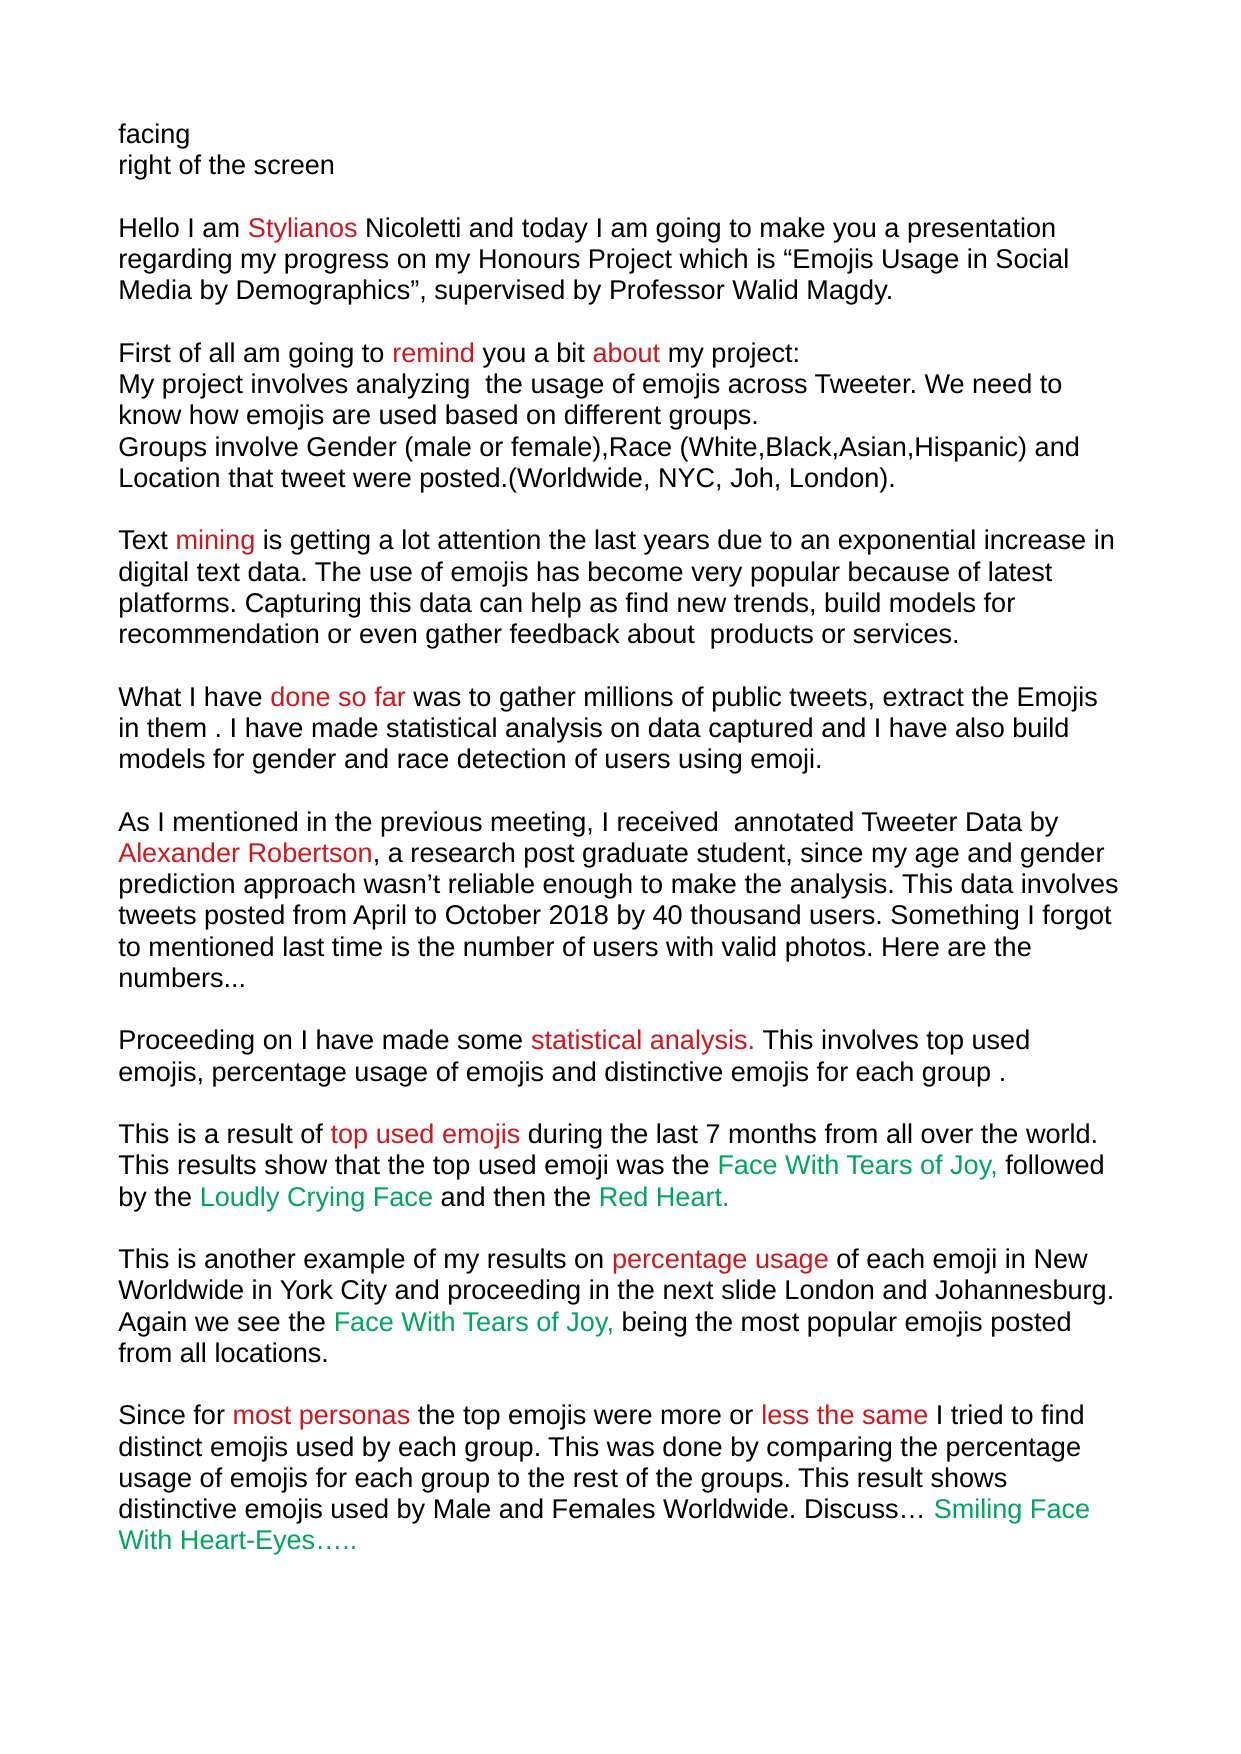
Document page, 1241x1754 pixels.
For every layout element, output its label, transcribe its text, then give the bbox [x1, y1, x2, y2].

text My project involves analyzing the usage of emojis across Tweeter. We need to know how emojis are used based on different groups. [118, 368, 1122, 431]
text This is a result of top used emojis during the last 7 months from all over the world. [118, 1118, 1122, 1149]
text models for gender and race detection of users using emoji. [118, 743, 1122, 774]
text Proceeding on I have made some statistical analysis. This involves top used emojis, percentage usage of emojis and distinctive emojis for each group . [118, 1024, 1122, 1087]
text Groups involve Gender (male or female),Race (White,Black,Asian,Hispanic) and Location that tweet were posted.(Worldwide, NYC, Joh, London). [118, 431, 1122, 493]
text This results show that the top used emoji was the Face With Tears of Joy, followed by the Loudly Crying Face and then the Red Heart. [118, 1149, 1122, 1212]
text This is another example of my results on percentage usage of each emoji in New Worldwide in York City and proceeding in the next slide London and Johannesburg. Again we see the Face With Tears of Joy, being the most popular emojis posted from all locations. [118, 1243, 1122, 1368]
text Hello I am Stylianos Nicoletti and today I am going to make you a presentation regarding my progress on my Honours Project which is “Emojis Usage in Social Media by Demographics”, supervised by Professor Walid Magdy. [118, 212, 1122, 306]
text right of the screen [118, 149, 1122, 181]
text facing [118, 118, 1122, 149]
text Since for most personas the top emojis were more or less the same I tried to find distinct emojis used by each group. This was done by comparing the percentage usage of emojis for each group to the rest of the groups. This result shows distinctive emojis used by Male and Females Worldwide. Discuss… Smiling Face With Heart-Eyes….. [118, 1399, 1122, 1556]
text Text mining is getting a lot attention the last years due to an exponential increase in digital text data. The use of emojis has become very popular because of latest platforms. Capturing this data can help as find new trends, build models for recommendation or even gather feedback about products or services. [118, 524, 1122, 649]
text First of all am going to remind you a bit about my project: [118, 337, 1122, 368]
text As I mentioned in the previous meeting, I received annotated Tweeter Data by Alexander Robertson, a research post graduate student, since my age and gender prediction approach wasn’t reliable enough to make the analysis. This data involves tweets posted from April to October 2018 by 40 thousand users. Something I forgot to mentioned last time is the number of users with valid photos. Here are the numbers... [118, 806, 1122, 993]
text What I have done so far was to gather millions of public tweets, extract the Emojis in them . I have made statistical analysis on data captured and I have also build [118, 681, 1122, 743]
